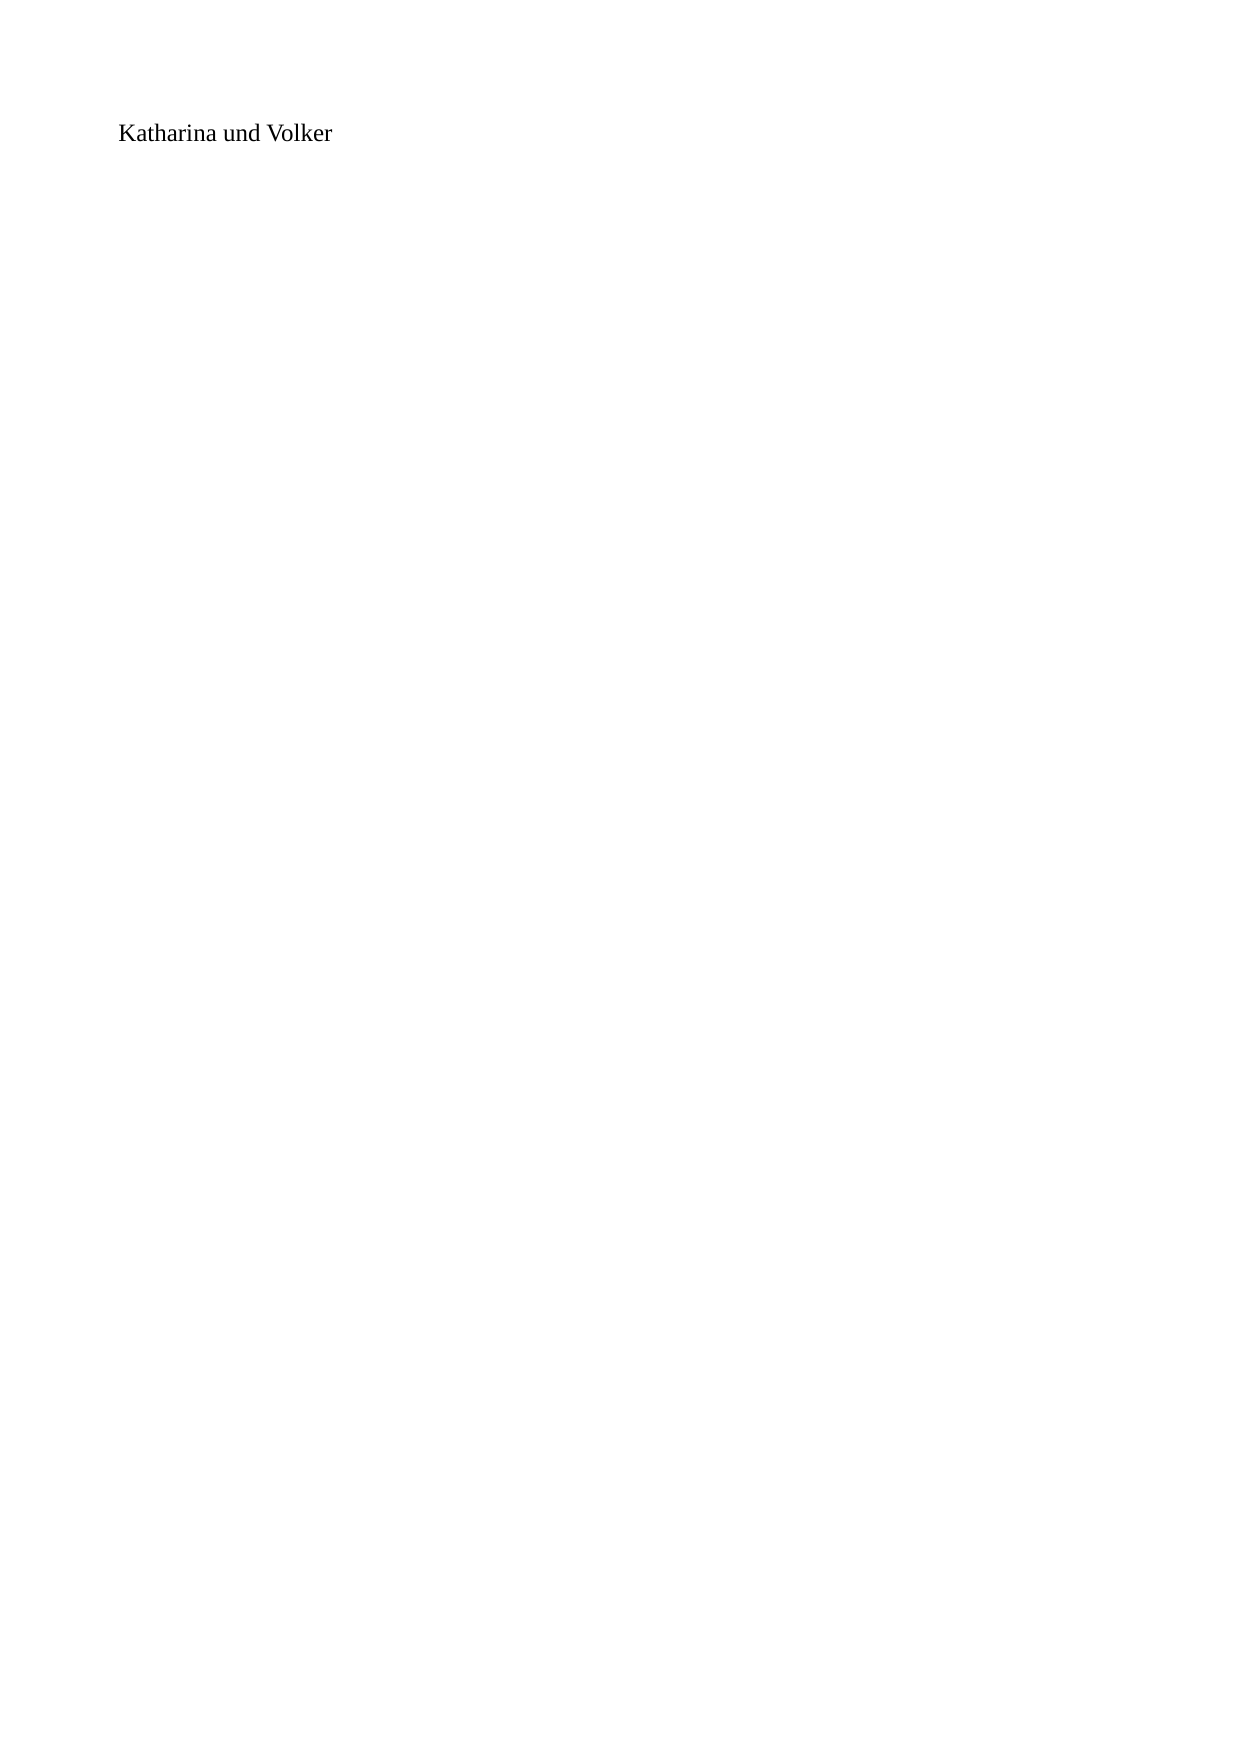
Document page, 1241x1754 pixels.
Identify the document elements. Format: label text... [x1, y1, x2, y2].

text Katharina und Volker [118, 118, 1122, 147]
